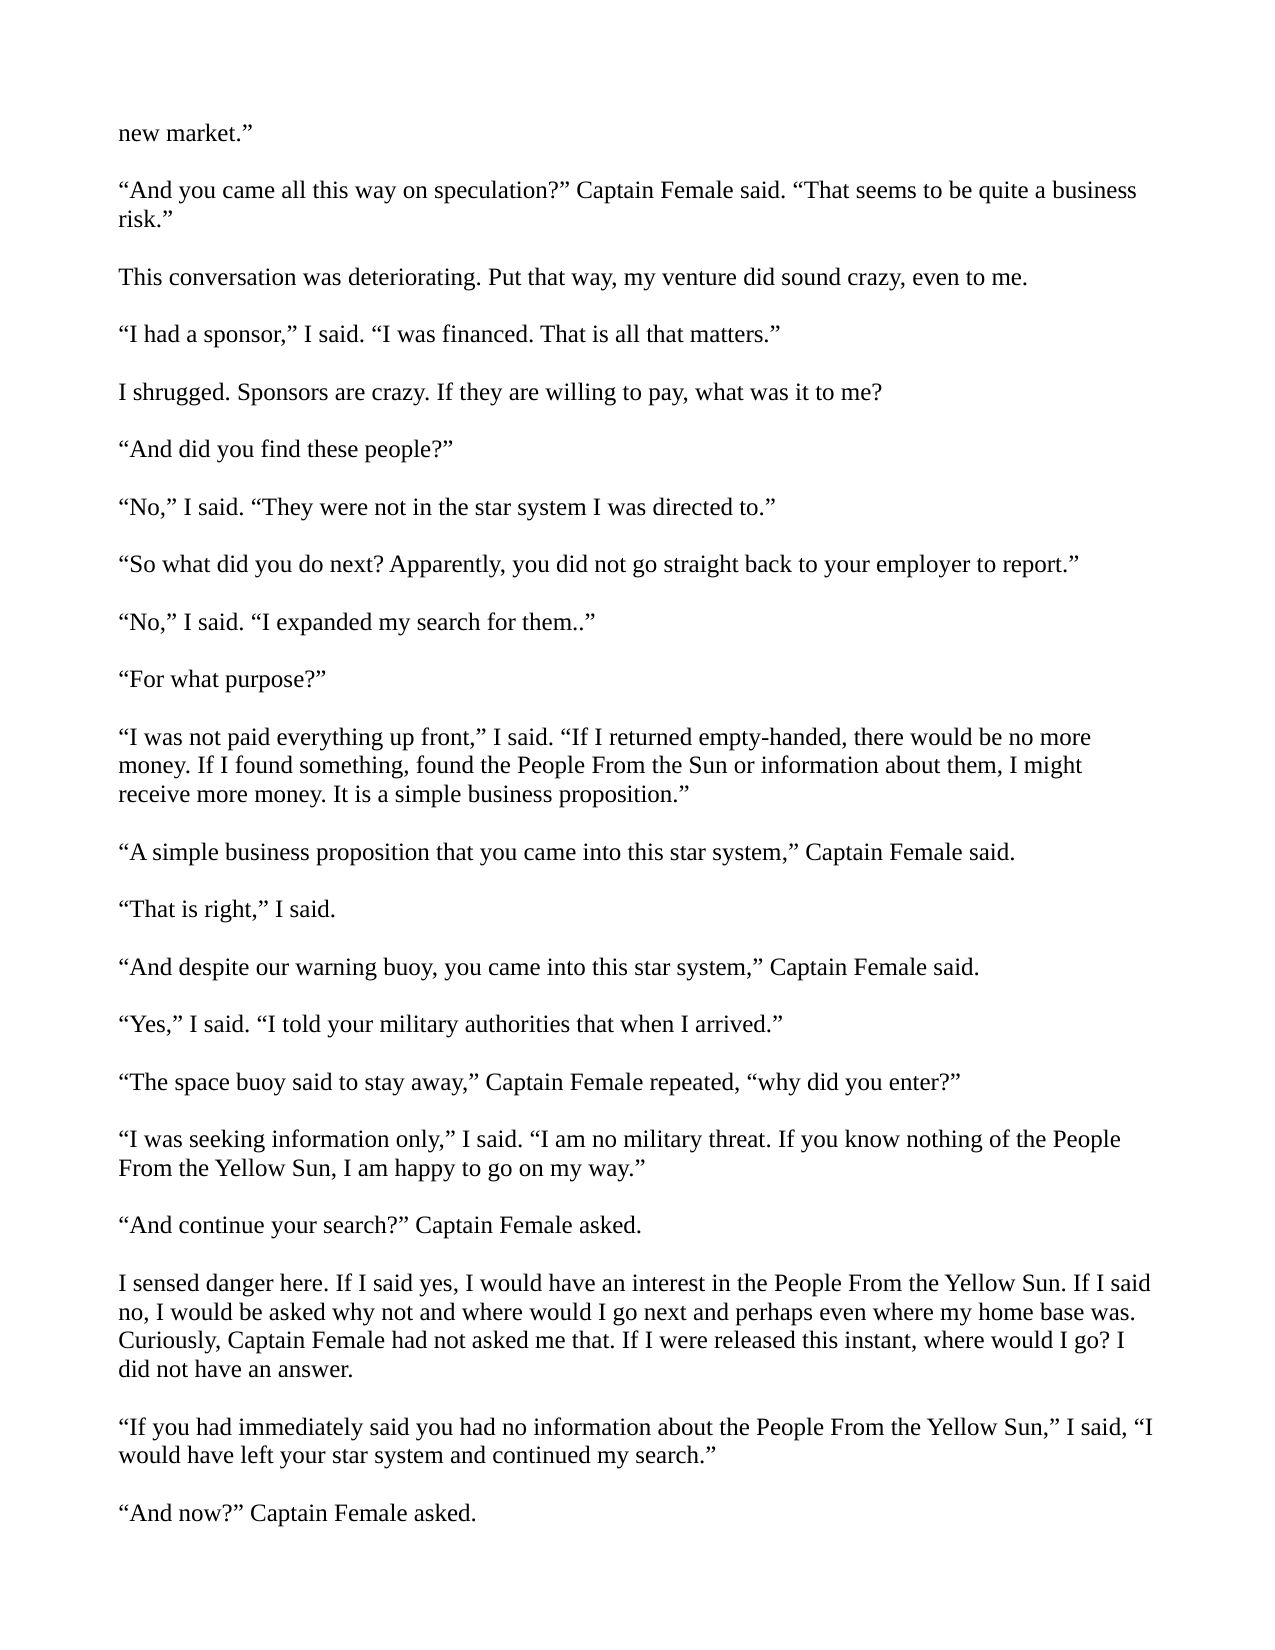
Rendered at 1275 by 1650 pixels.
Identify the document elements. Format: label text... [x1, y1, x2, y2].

text “So what did you do next? Apparently, you did not go straight back to your employer to report.” [118, 549, 1157, 578]
text “That is right,” I said. [118, 894, 1157, 923]
text “I had a sponsor,” I said. “I was financed. That is all that matters.” [118, 319, 1157, 348]
text “And despite our warning buoy, you came into this star system,” Captain Female said. [118, 952, 1157, 981]
text “For what purpose?” [118, 664, 1157, 693]
text “Yes,” I said. “I told your military authorities that when I arrived.” [118, 1009, 1157, 1038]
text “If you had immediately said you had no information about the People From the Yellow Sun,” I said, “I would have left your star system and continued my search.” [118, 1412, 1157, 1469]
text “I was seeking information only,” I said. “I am no military threat. If you know nothing of the People From the Yellow Sun, I am happy to go on my way.” [118, 1124, 1157, 1182]
text “A simple business proposition that you came into this star system,” Captain Female said. [118, 837, 1157, 866]
text “And you came all this way on speculation?” Captain Female said. “That seems to be quite a business risk.” [118, 176, 1157, 233]
text “The space buoy said to stay away,” Captain Female repeated, “why did you enter?” [118, 1067, 1157, 1096]
text “No,” I said. “I expanded my search for them..” [118, 607, 1157, 636]
text “And now?” Captain Female asked. [118, 1498, 1157, 1527]
text “I was not paid everything up front,” I said. “If I returned empty-handed, there would be no more money. If I found something, found the People From the Sun or information about them, I might receive more money. It is a simple business proposition.” [118, 722, 1157, 808]
text This conversation was deteriorating. Put that way, my venture did sound crazy, even to me. [118, 262, 1157, 291]
text “And did you find these people?” [118, 434, 1157, 463]
text I shrugged. Sponsors are crazy. If they are willing to pay, what was it to me? [118, 377, 1157, 406]
text “And continue your search?” Captain Female asked. [118, 1211, 1157, 1239]
text I sensed danger here. If I said yes, I would have an interest in the People From the Yellow Sun. If I said no, I would be asked why not and where would I go next and perhaps even where my home base was. Curiously, Captain Female had not asked me that. If I were released this instant, where would I go? I did not have an answer. [118, 1268, 1157, 1383]
text new market.” [118, 118, 1157, 147]
text “No,” I said. “They were not in the star system I was directed to.” [118, 492, 1157, 521]
